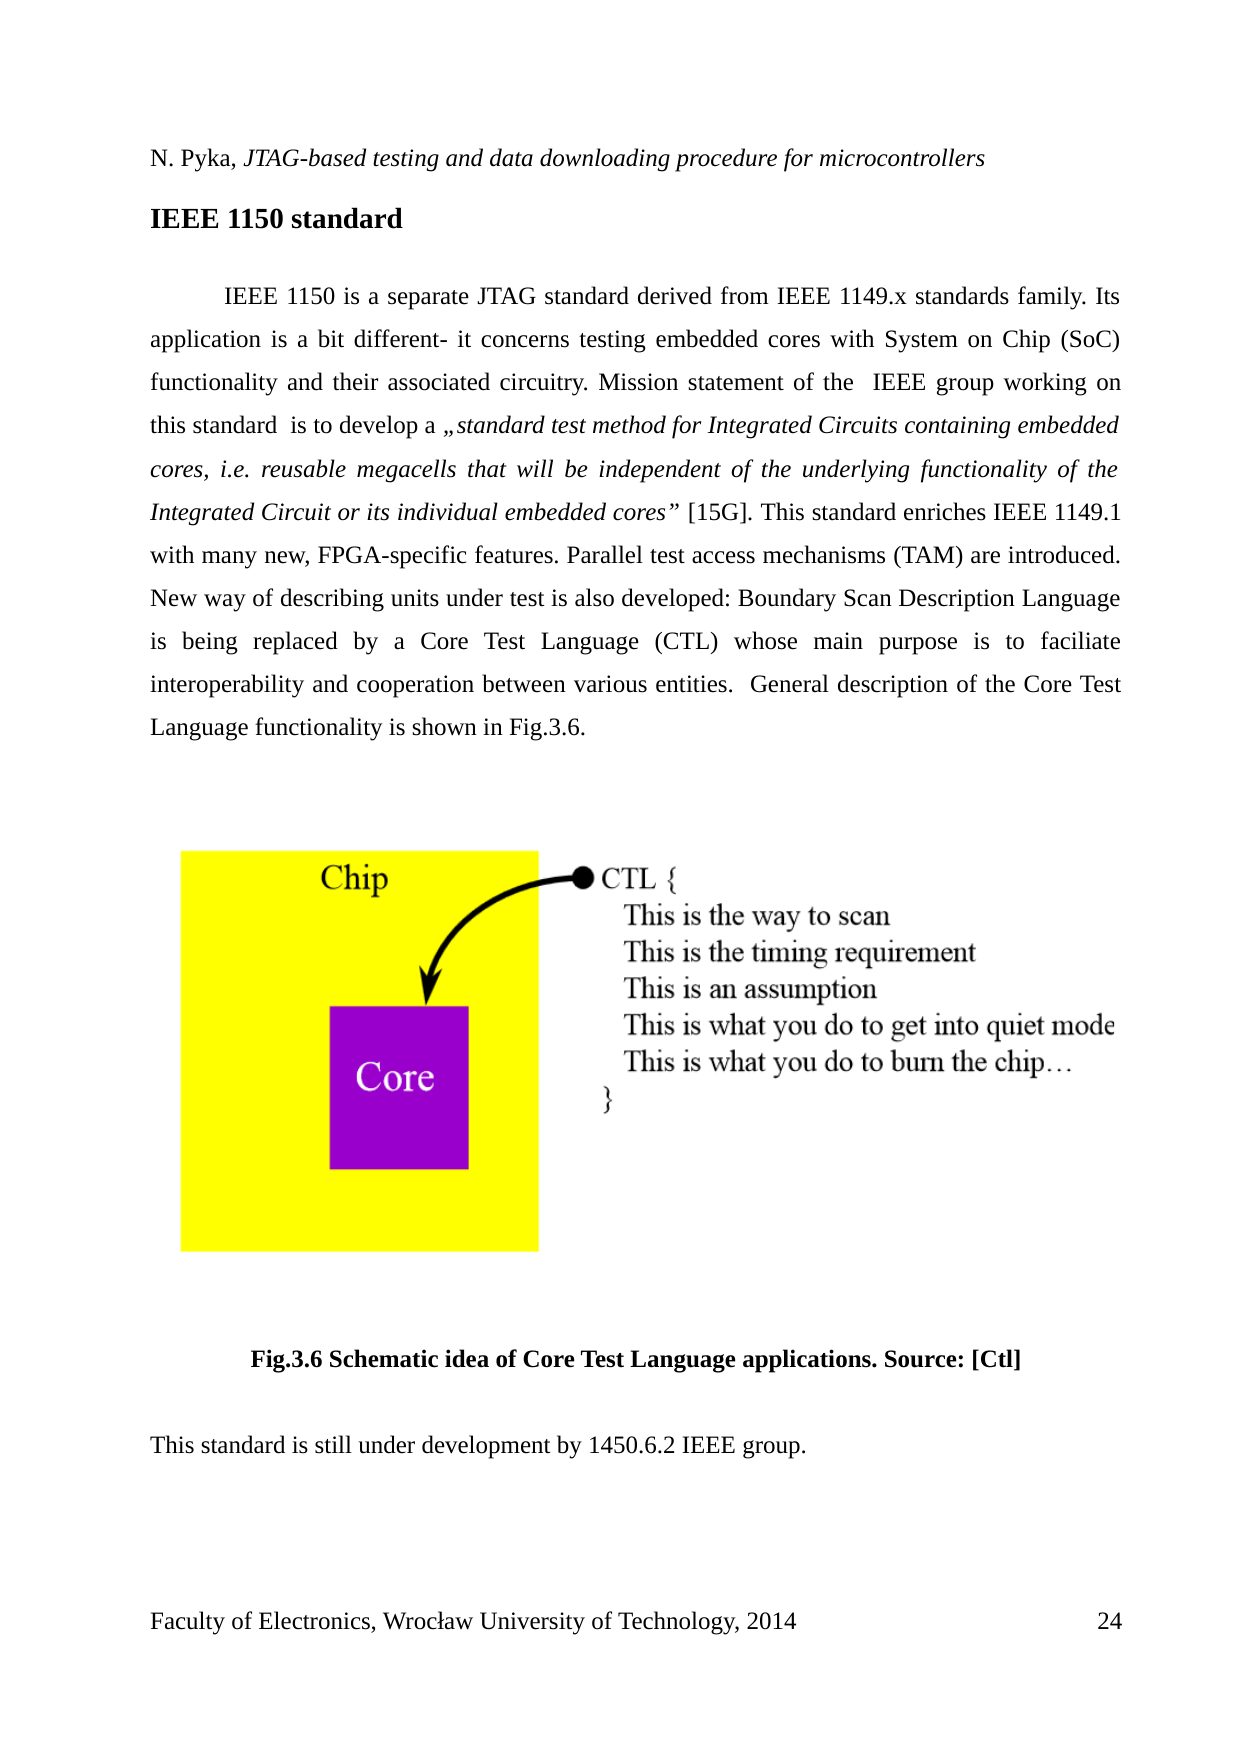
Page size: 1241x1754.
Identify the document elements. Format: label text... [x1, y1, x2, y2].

picture [151, 822, 1115, 1287]
text This standard is still under development by 1450.6.2 IEEE group. [150, 1430, 1122, 1459]
subtitle IEEE 1150 standard [150, 201, 1122, 235]
text Fig.3.6 Schematic idea of Core Test Language applications. Source: [Ctl] [150, 1344, 1122, 1373]
text IEEE 1150 is a separate JTAG standard derived from IEEE 1149.x standards family. Its application is a bit different- it concerns testing embedded cores with System on Chip (SoC) functionality and their associated circuitry. Mission statement of the IEEE group working on this standard is to develop a „standard test method for Integrated Circuits containing embedded cores, i.e. reusable megacells that will be independent of the underlying functionality of the Integrated Circuit or its individual embedded cores” [15G]. This standard enriches IEEE 1149.1 with many new, FPGA-specific features. Parallel test access mechanisms (TAM) are introduced. New way of describing units under test is also developed: Boundary Scan Description Language is being replaced by a Core Test Language (CTL) whose main purpose is to faciliate interoperability and cooperation between various entities. General description of the Core Test Language functionality is shown in Fig.3.6. [150, 281, 1122, 741]
